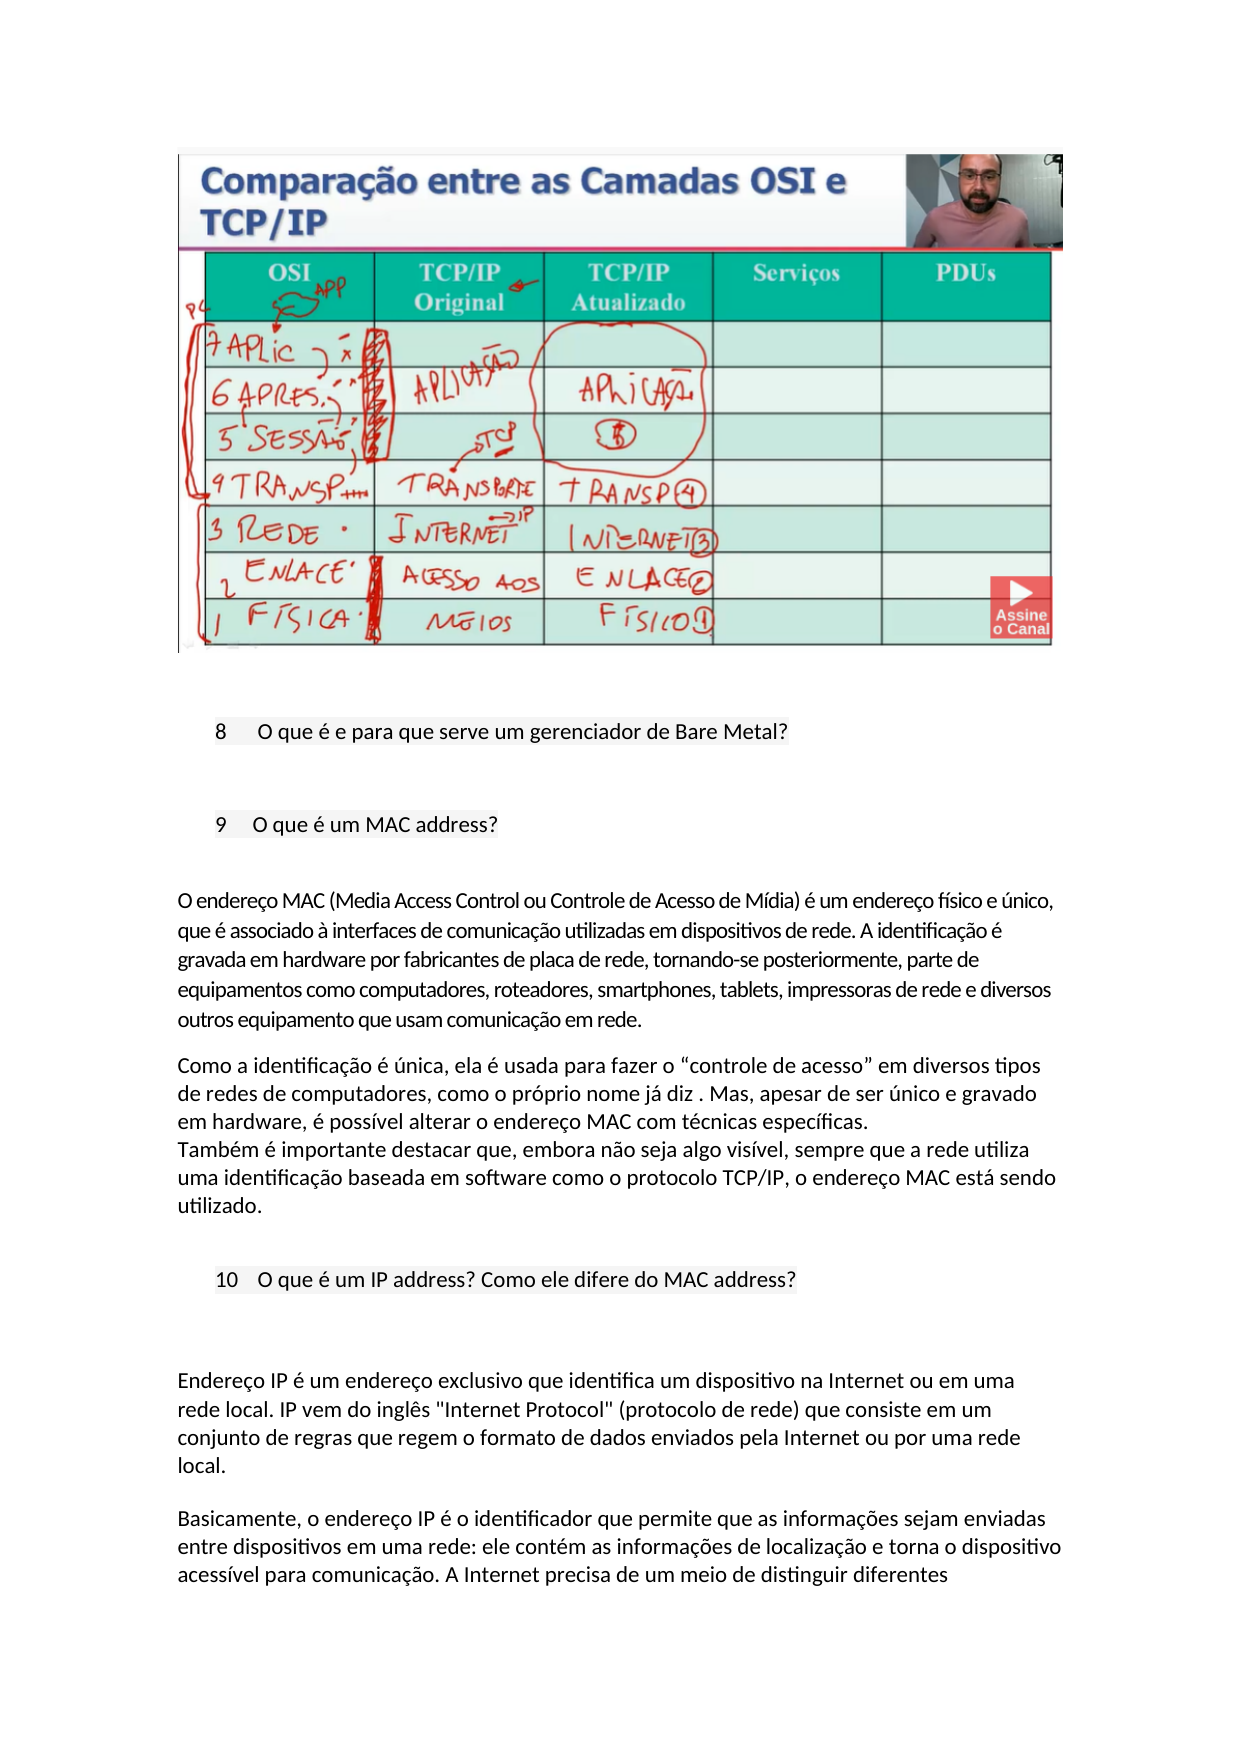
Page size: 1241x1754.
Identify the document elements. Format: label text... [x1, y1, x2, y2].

text Também é importante destacar que, embora não seja algo visível, sempre que a rede utiliza uma identificação baseada em software como o protocolo TCP/IP, o endereço MAC está sendo utilizado. [177, 1135, 1063, 1219]
text Basicamente, o endereço IP é o identificador que permite que as informações sejam enviadas entre dispositivos em uma rede: ele contém as informações de localização e torna o dispositivo acessível para comunicação. A Internet precisa de um meio de distinguir diferentes [177, 1504, 1063, 1588]
text Como a identificação é única, ela é usada para fazer o “controle de acesso” em diversos tipos de redes de computadores, como o próprio nome já diz . Mas, apesar de ser único e gravado em hardware, é possível alterar o endereço MAC com técnicas específicas. [177, 1051, 1063, 1135]
list O que é um IP address? Como ele difere do MAC address? [215, 1266, 1063, 1294]
picture [177, 147, 1063, 653]
text O endereço MAC (Media Access Control ou Controle de Acesso de Mídia) é um endereço físico e único, que é associado à interfaces de comunicação utilizadas em dispositivos de rede. A identificação é gravada em hardware por fabricantes de placa de rede, tornando-se posteriormente, parte de equipamentos como computadores, roteadores, smartphones, tablets, impressoras de rede e diversos outros equipamento que usam comunicação em rede. [177, 886, 1063, 1033]
list O que é um MAC address? [215, 810, 1063, 838]
list O que é e para que serve um gerenciador de Bare Metal? [215, 717, 1063, 745]
text Endereço IP é um endereço exclusivo que identifica um dispositivo na Internet ou em uma rede local. IP vem do inglês "Internet Protocol" (protocolo de rede) que consiste em um conjunto de regras que regem o formato de dados enviados pela Internet ou por uma rede local. [177, 1367, 1063, 1479]
